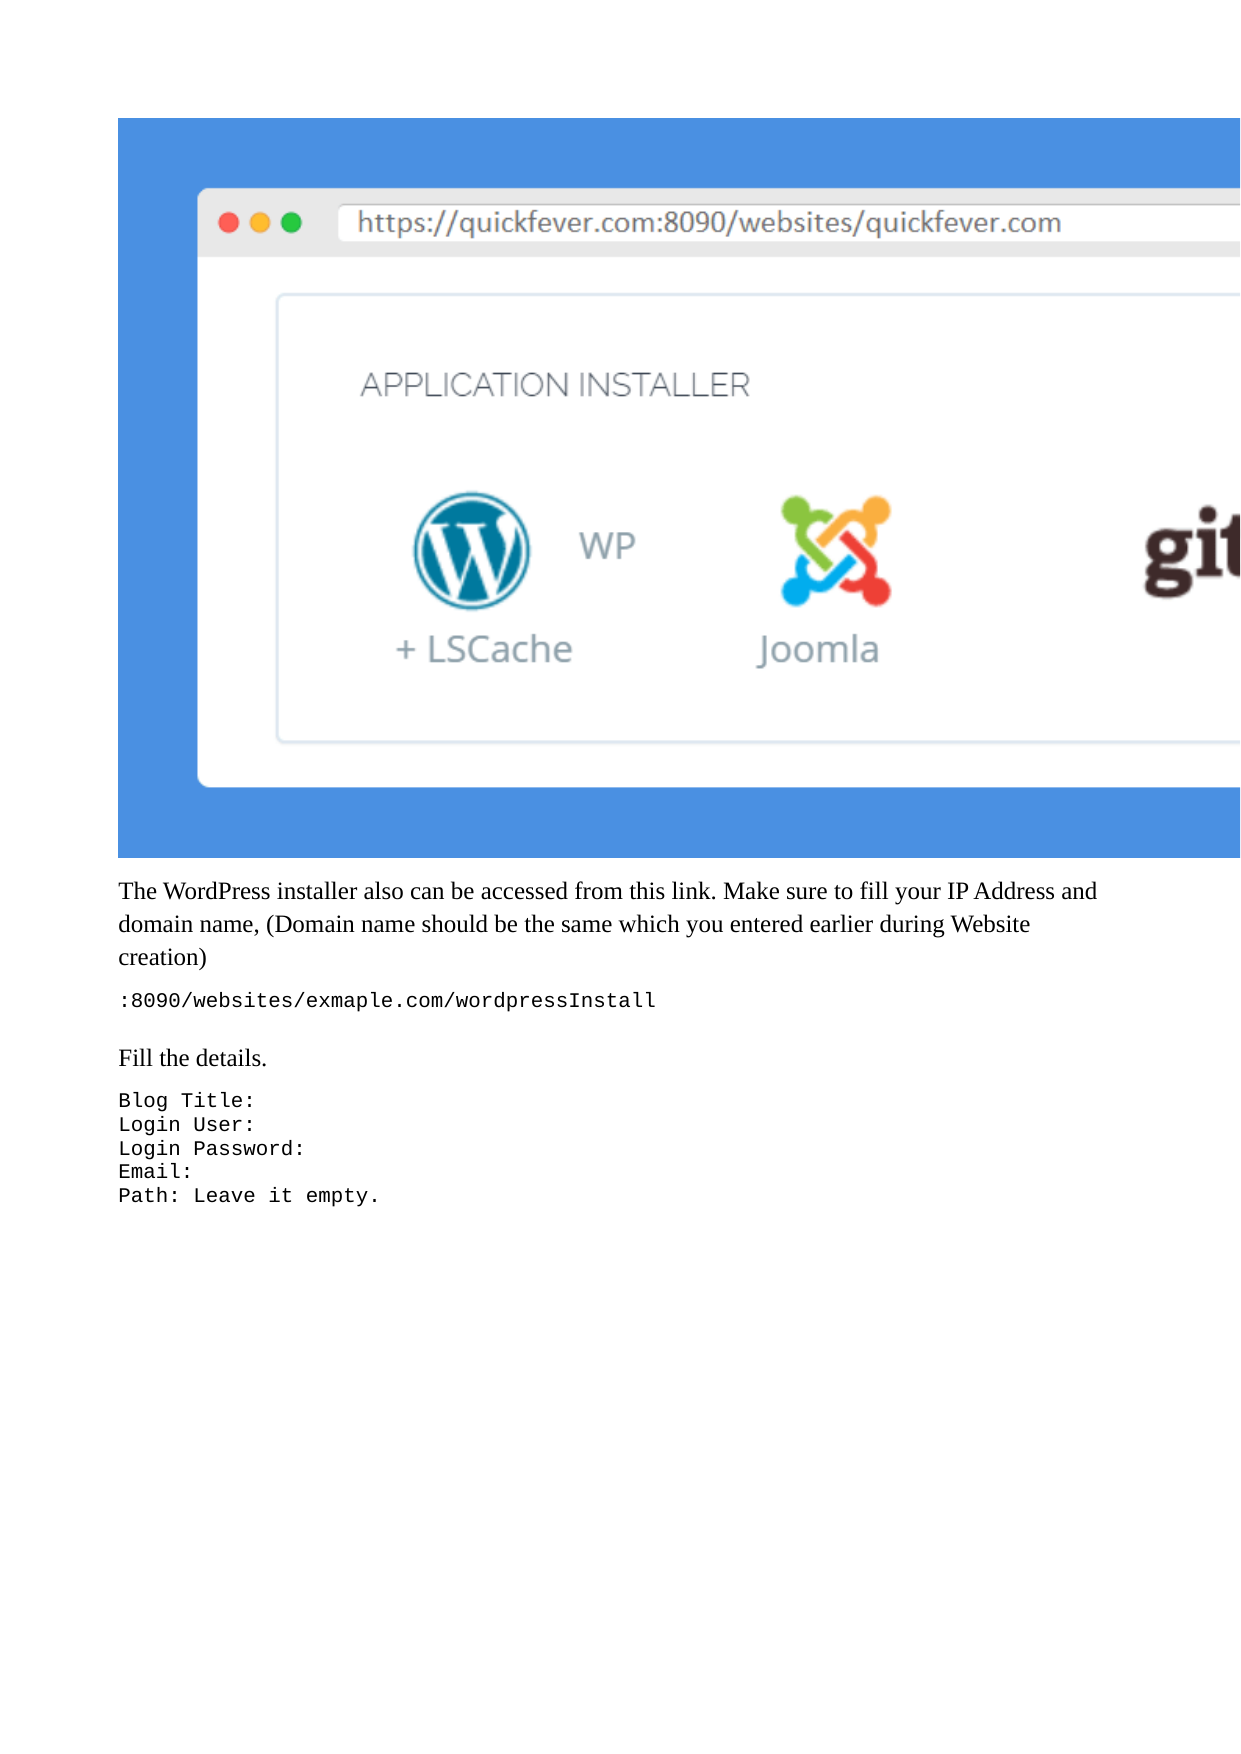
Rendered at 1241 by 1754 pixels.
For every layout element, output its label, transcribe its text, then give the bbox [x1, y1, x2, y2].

text The WordPress installer also can be accessed from this link. Make sure to fill your IP Address and domain name, (Domain name should be the same which you entered earlier during Website creation) [118, 876, 1122, 971]
text Path: Leave it empty. [118, 1185, 1122, 1209]
text Email: [118, 1161, 1122, 1185]
picture [118, 118, 1241, 858]
text Blog Title: [118, 1090, 1122, 1114]
text Fill the details. [118, 1043, 1122, 1072]
text :8090/websites/exmaple.com/wordpressInstall [118, 990, 1122, 1013]
text Login Password: [118, 1138, 1122, 1161]
text Login User: [118, 1114, 1122, 1138]
